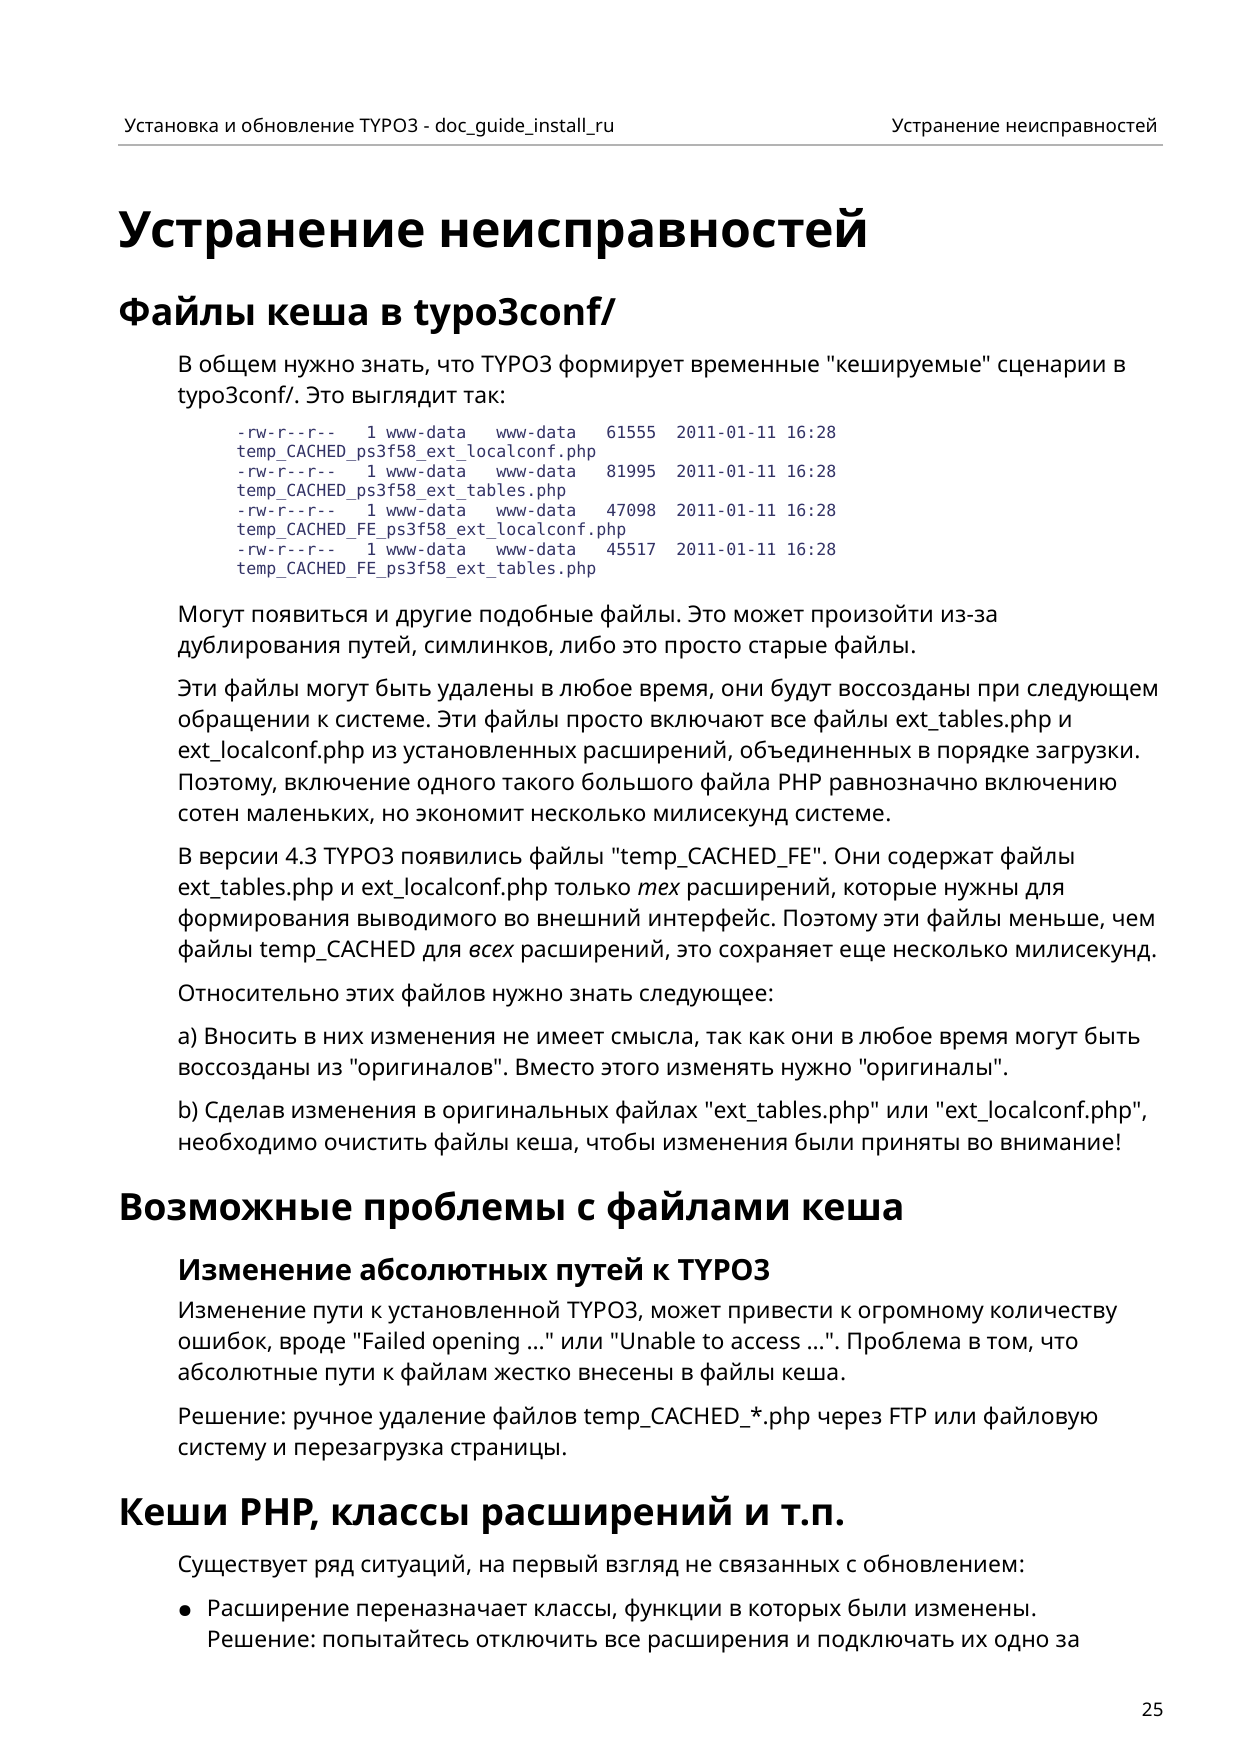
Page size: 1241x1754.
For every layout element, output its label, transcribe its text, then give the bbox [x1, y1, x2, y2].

text Существует ряд ситуаций, на первый взгляд не связанных с обновлением: [177, 1548, 1163, 1579]
list Расширение переназначает классы, функции в которых были изменены. Решение: попытайтесь отключить все расширения и подключать их одно за [177, 1592, 1163, 1654]
text Решение: ручное удаление файлов temp_CACHED_*.php через FTP или файловую систему и перезагрузка страницы. [177, 1400, 1163, 1462]
subtitle Устранение неисправностей [118, 193, 1163, 262]
text В общем нужно знать, что TYPO3 формирует временные "кешируемые" сценарии в typo3conf/. Это выглядит так: [177, 348, 1163, 410]
subtitle Изменение абсолютных путей к TYPO3 [177, 1249, 1163, 1288]
text Изменение пути к установленной TYPO3, может привести к огромному количеству ошибок, вроде "Failed opening …" или "Unable to access ...". Проблема в том, что абсолютные пути к файлам жестко внесены в файлы кеша. [177, 1294, 1163, 1387]
subtitle Кеши PHP, классы расширений и т.п. [118, 1486, 1163, 1537]
text Эти файлы могут быть удалены в любое время, они будут воссозданы при следующем обращении к системе. Эти файлы просто включают все файлы ext_tables.php и ext_localconf.php из установленных расширений, объединенных в порядке загрузки. Поэтому, включение одного такого большого файла PHP равнозначно включению сотен маленьких, но экономит несколько милисекунд системе. [177, 672, 1163, 827]
text -rw-r--r-- 1 www-data www-data 47098 2011-01-11 16:28 temp_CACHED_FE_ps3f58_ext_localconf.php [236, 500, 1163, 539]
subtitle Файлы кеша в typo3conf/ [118, 285, 1163, 336]
text В версии 4.3 TYPO3 появились файлы "temp_CACHED_FE". Они содержат файлы ext_tables.php и ext_localconf.php только тех расширений, которые нужны для формирования выводимого во внешний интер­фейс. Поэтому эти файлы меньше, чем файлы temp_CACHED для всех расширений, это сохраняет еще несколько милисекунд. [177, 840, 1163, 964]
text Относительно этих файлов нужно знать следующее: [177, 976, 1163, 1007]
text Могут появиться и другие подобные файлы. Это может произойти из-за дублирования путей, симлинков, либо это просто старые файлы. [177, 598, 1163, 660]
text a) Вносить в них изменения не имеет смысла, так как они в любое время могут быть воссозданы из "оригиналов". Вместо этого изменять нужно "оригиналы". [177, 1020, 1163, 1082]
text -rw-r--r-- 1 www-data www-data 61555 2011-01-11 16:28 temp_CACHED_ps3f58_ext_localconf.php [236, 422, 1163, 461]
text -rw-r--r-- 1 www-data www-data 81995 2011-01-11 16:28 temp_CACHED_ps3f58_ext_tables.php [236, 461, 1163, 500]
text b) Сделав изменения в оригинальных файлах "ext_tables.php" или "ext_localconf.php", необходимо очистить файлы кеша, чтобы изменения были приняты во внимание! [177, 1094, 1163, 1156]
subtitle Возможные проблемы с файлами кеша [118, 1180, 1163, 1231]
text -rw-r--r-- 1 www-data www-data 45517 2011-01-11 16:28 temp_CACHED_FE_ps3f58_ext_tables.php [236, 539, 1163, 578]
